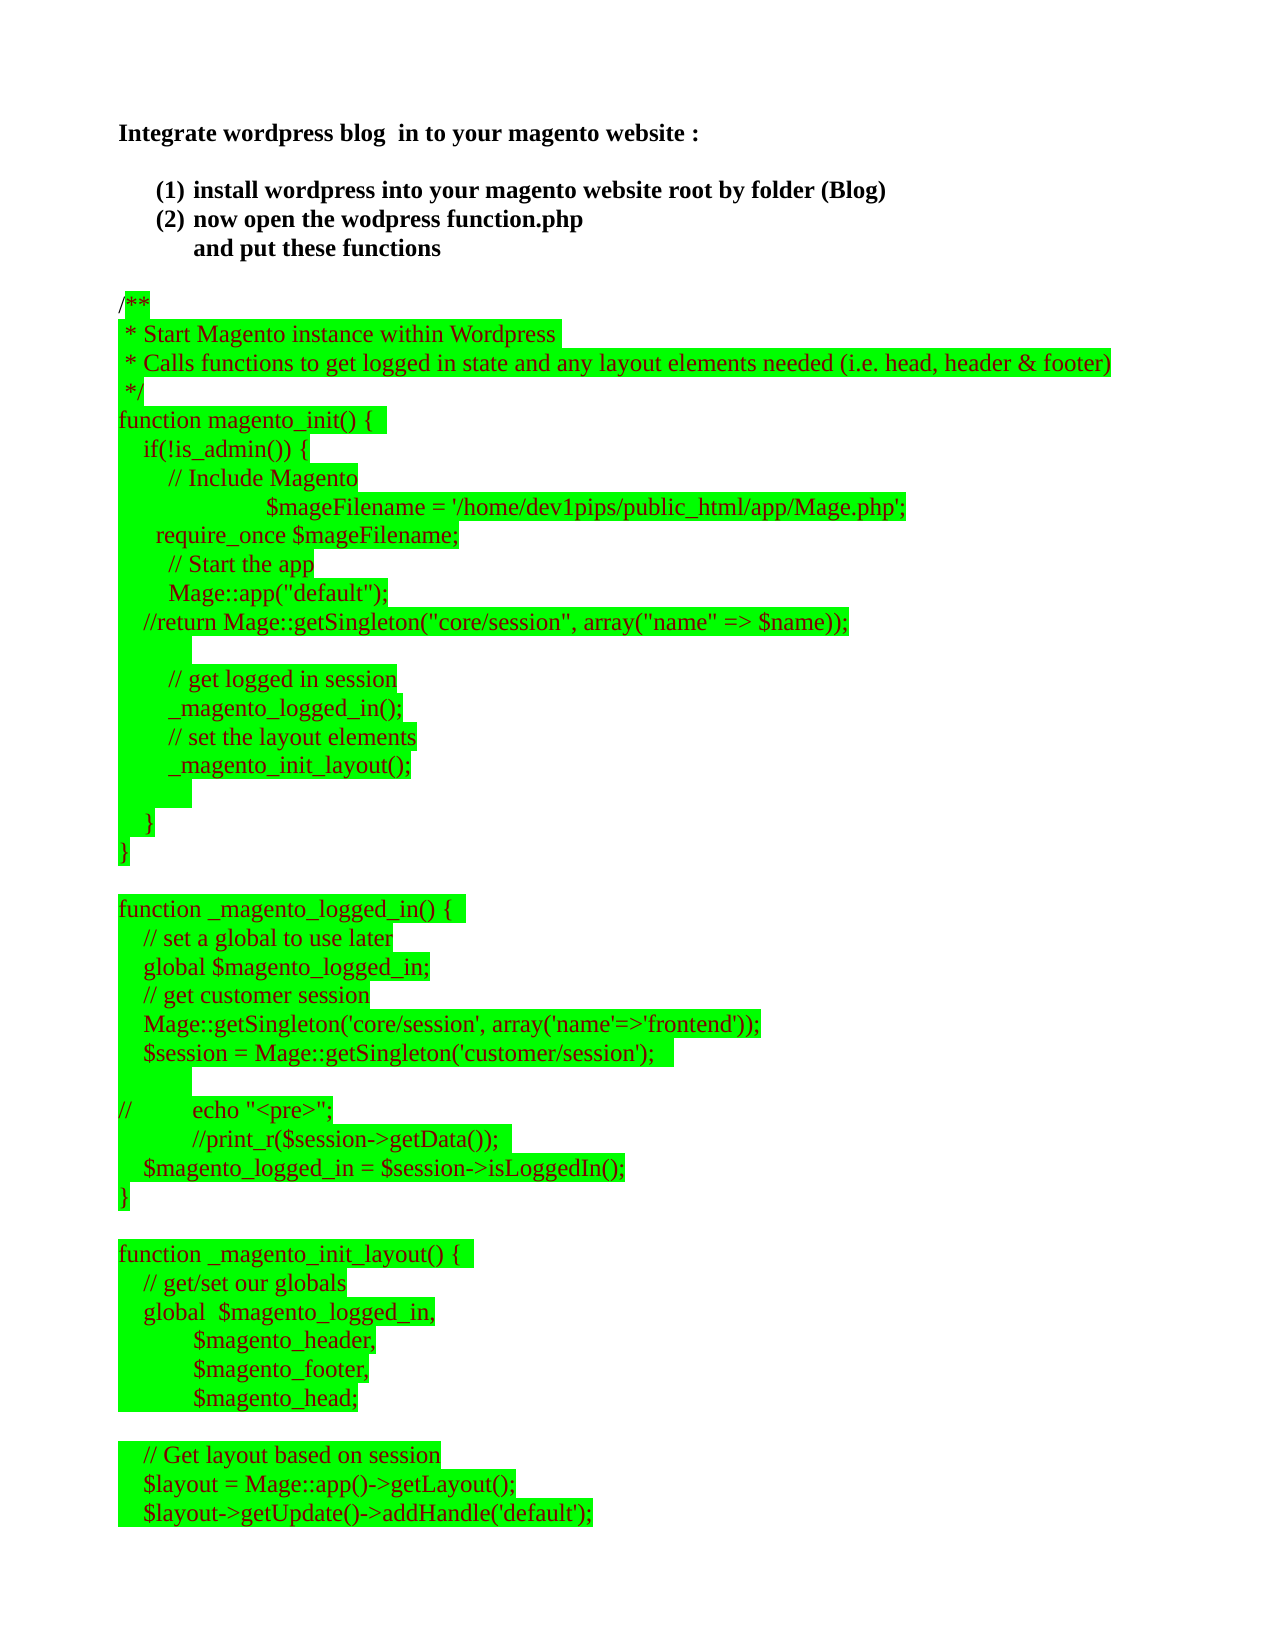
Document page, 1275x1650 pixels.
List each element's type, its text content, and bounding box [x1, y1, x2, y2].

text } [118, 837, 1157, 866]
text // get/set our globals [118, 1268, 1157, 1297]
text } [118, 808, 1157, 837]
list and put these functions [156, 233, 1157, 262]
text $layout->getUpdate()->addHandle('default'); [118, 1498, 1157, 1527]
text $session = Mage::getSingleton('customer/session'); [118, 1038, 1157, 1067]
text // Start the app [118, 549, 1157, 578]
text require_once $mageFilename; [118, 521, 1157, 549]
text // echo "<pre>"; [118, 1096, 1157, 1124]
text // set the layout elements [118, 722, 1157, 751]
text // get logged in session [118, 664, 1157, 693]
text global $magento_logged_in, [118, 1297, 1157, 1326]
text _magento_logged_in(); [118, 693, 1157, 722]
text Mage::app("default"); [118, 578, 1157, 607]
text // set a global to use later [118, 923, 1157, 952]
text //return Mage::getSingleton("core/session", array("name" => $name)); [118, 607, 1157, 636]
text /** [118, 291, 1157, 319]
text $magento_head; [118, 1383, 1157, 1412]
text // Include Magento [118, 463, 1157, 492]
text global $magento_logged_in; [118, 952, 1157, 981]
text * Start Magento instance within Wordpress [118, 319, 1157, 348]
text function _magento_init_layout() { [118, 1239, 1157, 1268]
text } [118, 1182, 1157, 1211]
text $magento_header, [118, 1326, 1157, 1354]
text if(!is_admin()) { [118, 434, 1157, 463]
text _magento_init_layout(); [118, 751, 1157, 779]
text $magento_logged_in = $session->isLoggedIn(); [118, 1153, 1157, 1182]
text $mageFilename = '/home/dev1pips/public_html/app/Mage.php'; [118, 492, 1157, 521]
list install wordpress into your magento website root by folder (Blog) [156, 176, 1157, 204]
text // get customer session [118, 981, 1157, 1009]
text $magento_footer, [118, 1354, 1157, 1383]
text //print_r($session->getData()); [118, 1124, 1157, 1153]
text $layout = Mage::app()->getLayout(); [118, 1469, 1157, 1498]
text function magento_init() { [118, 406, 1157, 434]
text Mage::getSingleton('core/session', array('name'=>'frontend')); [118, 1009, 1157, 1038]
text function _magento_logged_in() { [118, 894, 1157, 923]
text */ [118, 377, 1157, 406]
text Integrate wordpress blog in to your magento website : [118, 118, 1157, 147]
text // Get layout based on session [118, 1441, 1157, 1469]
list now open the wodpress function.php [156, 204, 1157, 233]
text * Calls functions to get logged in state and any layout elements needed (i.e. head, header & footer) [118, 348, 1157, 377]
